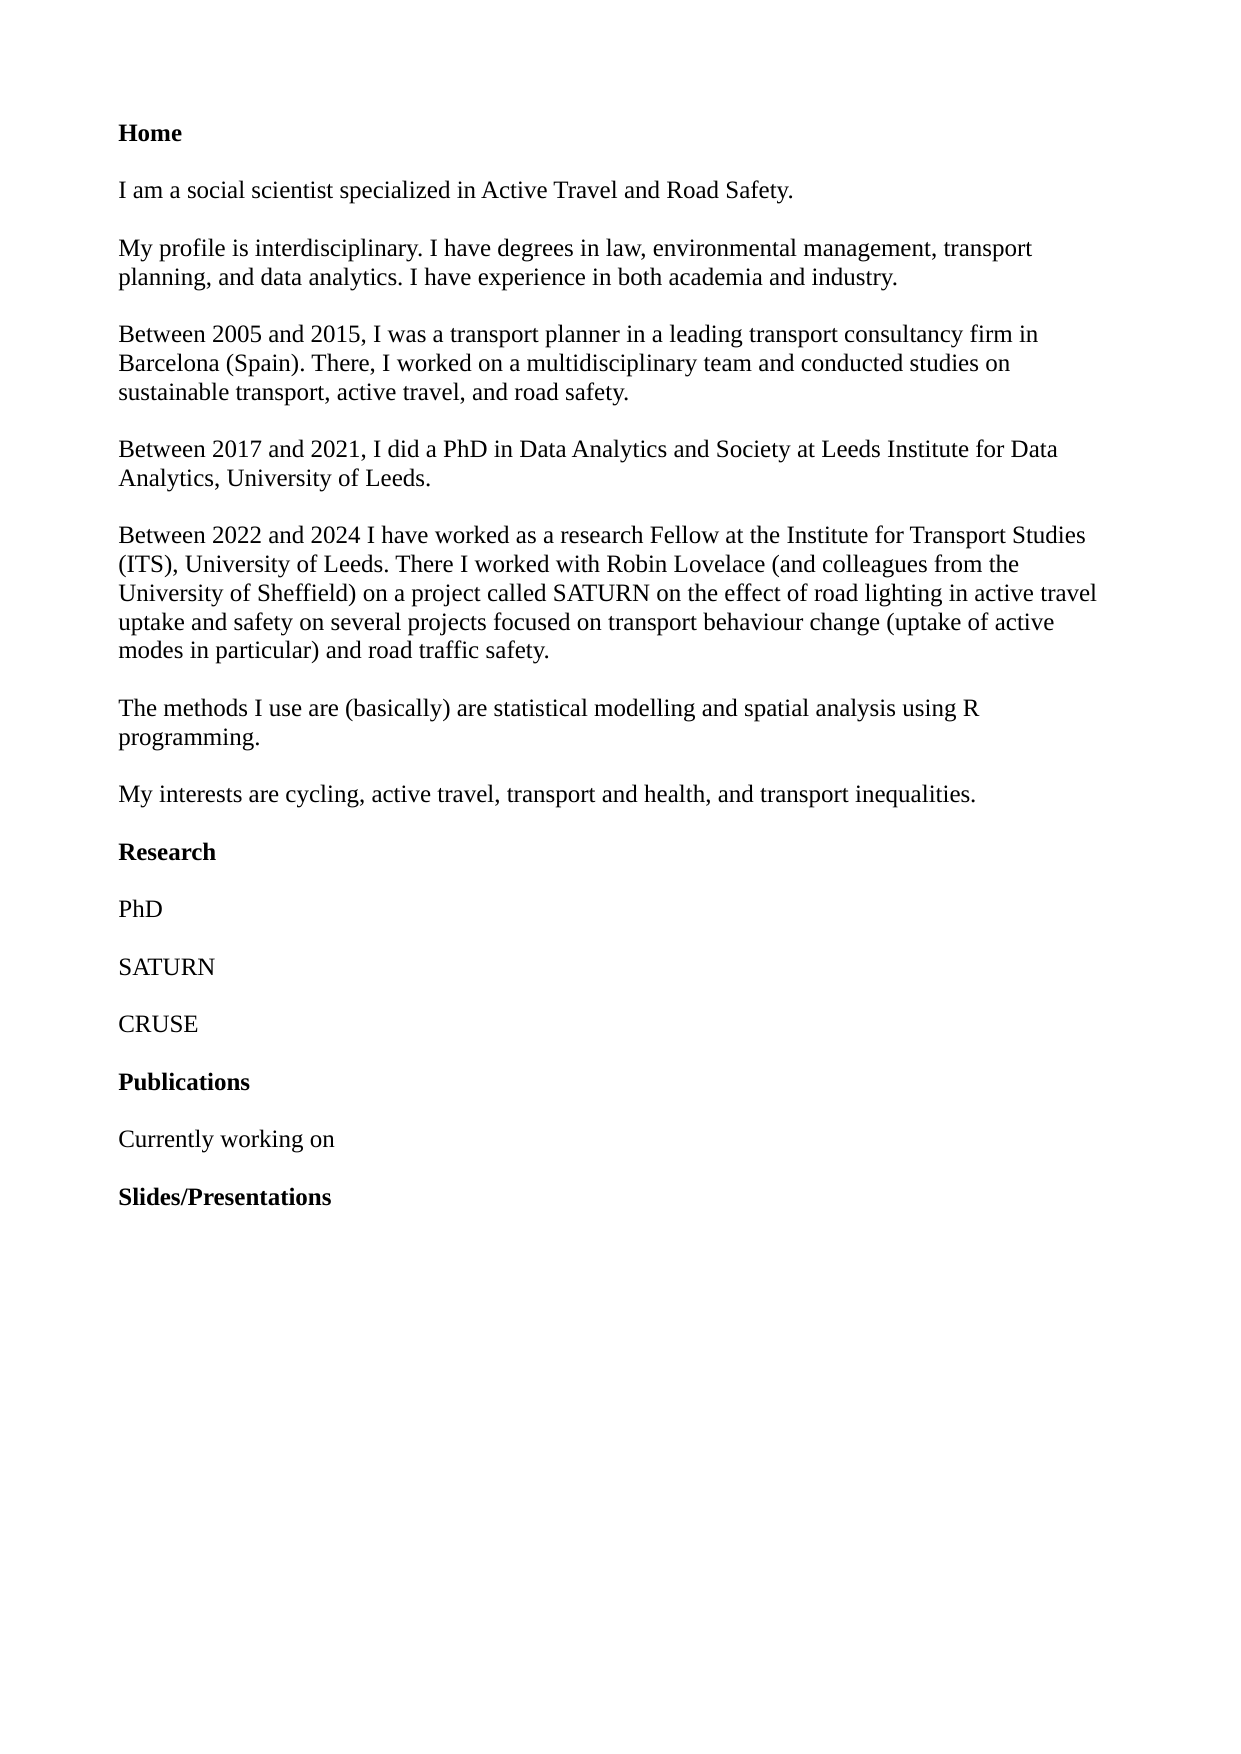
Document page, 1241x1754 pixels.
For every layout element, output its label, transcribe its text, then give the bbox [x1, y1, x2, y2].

text SATURN [118, 952, 1122, 981]
text Between 2005 and 2015, I was a transport planner in a leading transport consultancy firm in Barcelona (Spain). There, I worked on a multidisciplinary team and conducted studies on sustainable transport, active travel, and road safety. [118, 319, 1122, 406]
text My profile is interdisciplinary. I have degrees in law, environmental management, transport planning, and data analytics. I have experience in both academia and industry. [118, 233, 1122, 291]
text Home [118, 118, 1122, 147]
text Currently working on [118, 1124, 1122, 1153]
text Between 2022 and 2024 I have worked as a research Fellow at the Institute for Transport Studies (ITS), University of Leeds. There I worked with Robin Lovelace (and colleagues from the University of Sheffield) on a project called SATURN on the effect of road lighting in active travel uptake and safety on several projects focused on transport behaviour change (uptake of active modes in particular) and road traffic safety. [118, 521, 1122, 664]
text I am a social scientist specialized in Active Travel and Road Safety. [118, 147, 1122, 204]
text The methods I use are (basically) are statistical modelling and spatial analysis using R programming. [118, 693, 1122, 751]
text My interests are cycling, active travel, transport and health, and transport inequalities. [118, 779, 1122, 808]
text Between 2017 and 2021, I did a PhD in Data Analytics and Society at Leeds Institute for Data Analytics, University of Leeds. [118, 434, 1122, 492]
text Publications [118, 1067, 1122, 1096]
text PhD [118, 894, 1122, 923]
text Slides/Presentations [118, 1182, 1122, 1211]
text Research [118, 837, 1122, 866]
text CRUSE [118, 1009, 1122, 1038]
